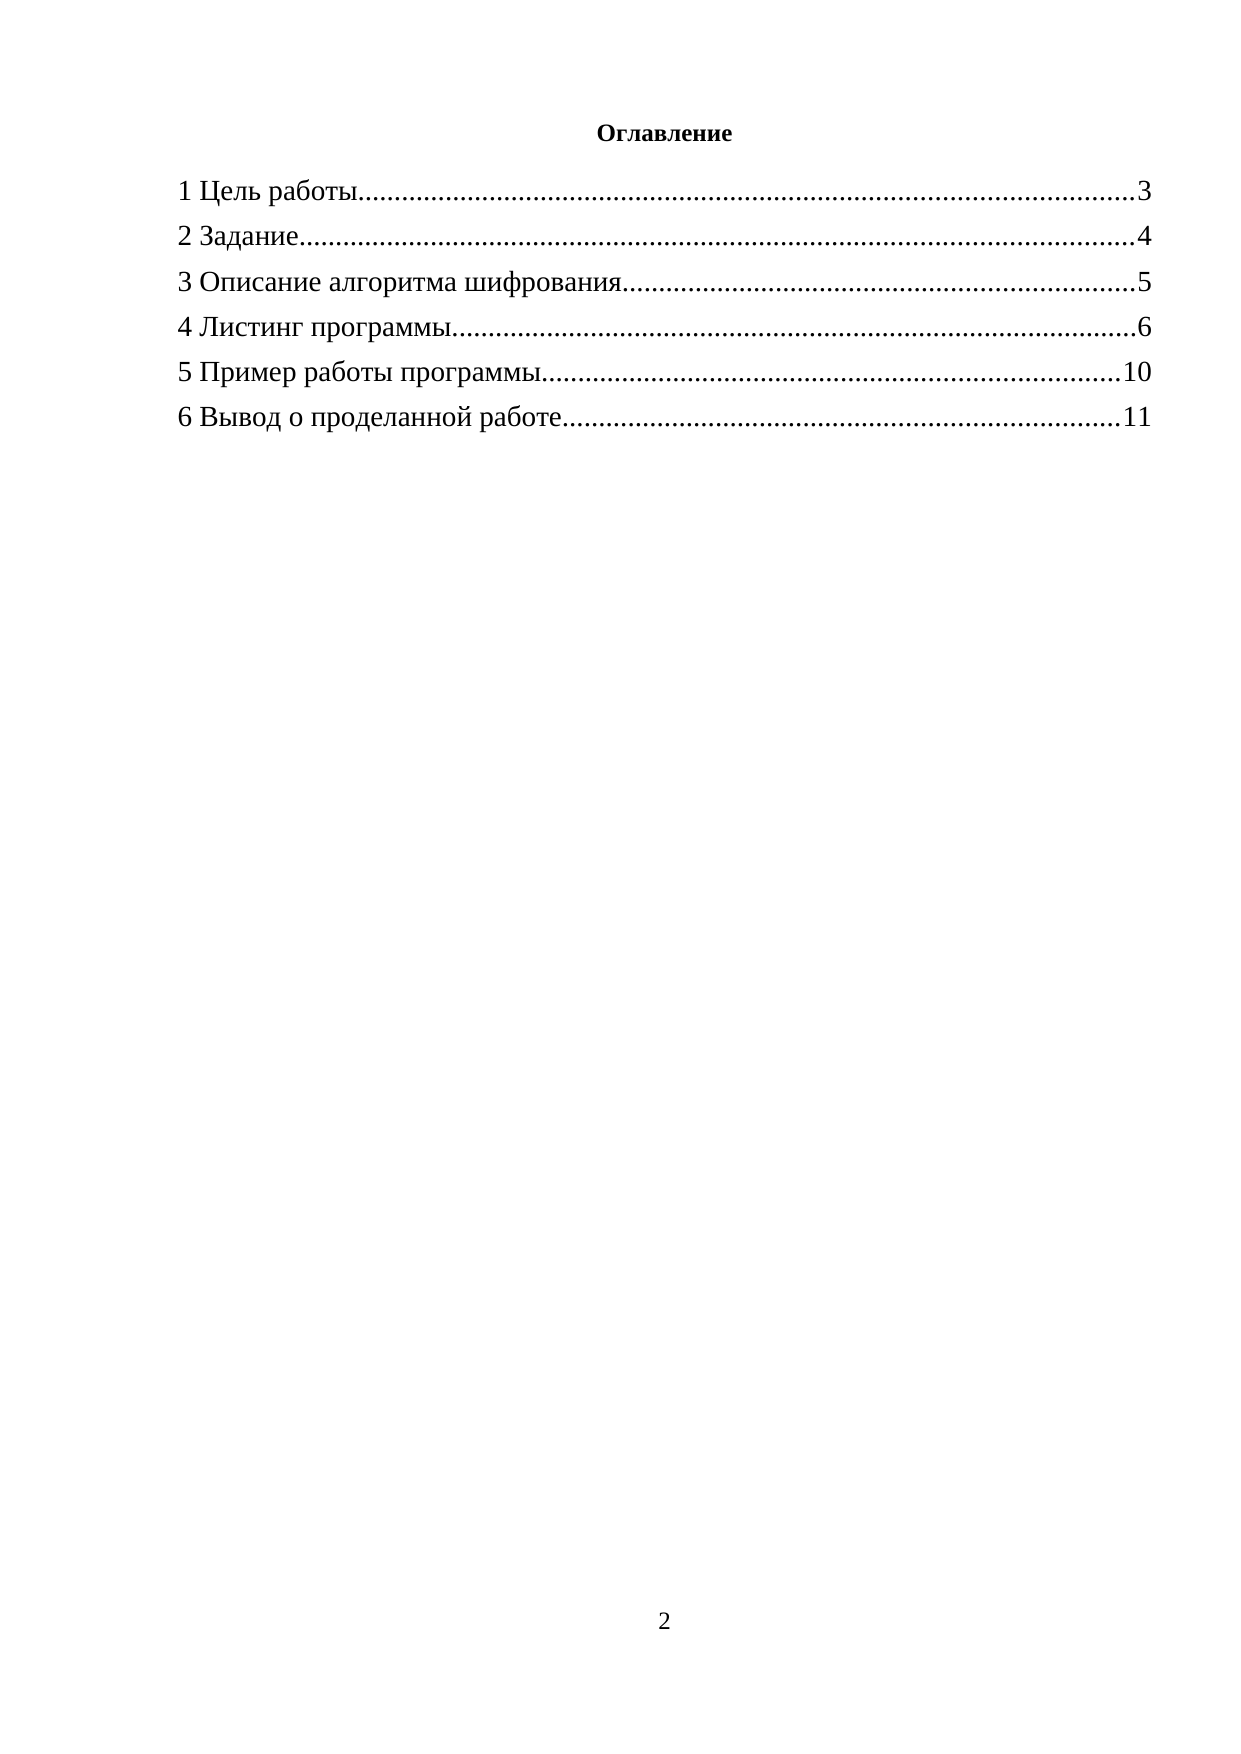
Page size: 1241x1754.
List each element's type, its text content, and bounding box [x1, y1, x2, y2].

text 1 Цель работы 3 [177, 173, 1152, 207]
text 4 Листинг программы 6 [177, 309, 1152, 342]
text 6 Вывод о проделанной работе 11 [177, 399, 1152, 433]
text 3 Описание алгоритма шифрования 5 [177, 264, 1152, 297]
subtitle Оглавление [177, 118, 1152, 147]
text 5 Пример работы программы 10 [177, 354, 1152, 388]
text 2 Задание 4 [177, 218, 1152, 252]
